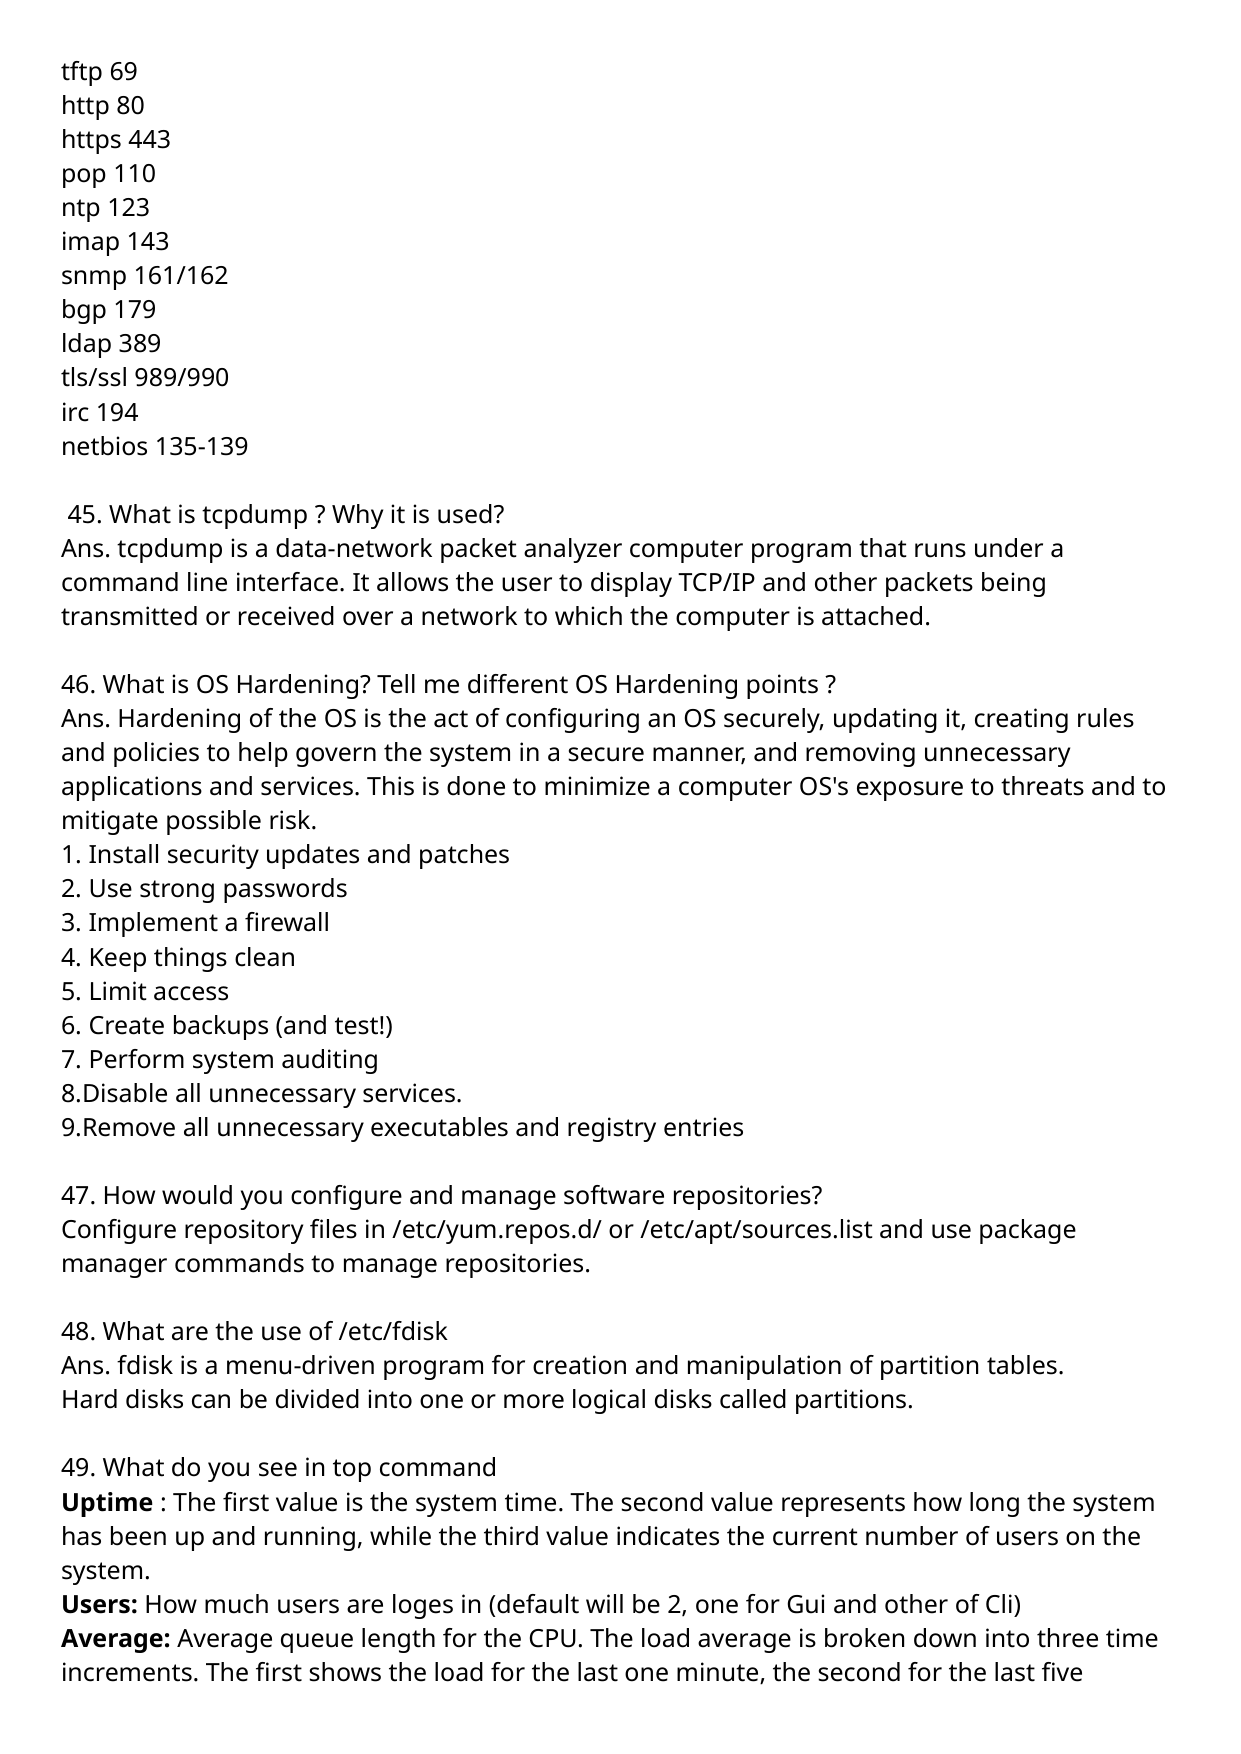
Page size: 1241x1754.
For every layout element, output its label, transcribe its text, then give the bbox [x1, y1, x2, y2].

text Hard disks can be divided into one or more logical disks called partitions. [61, 1382, 1185, 1416]
text 3. Implement a firewall [61, 905, 1185, 939]
text netbios 135-139 [61, 428, 1185, 462]
text 47. How would you configure and manage software repositories? Configure repository files in /etc/yum.repos.d/ or /etc/apt/sources.list and use package manager commands to manage repositories. [61, 1178, 1185, 1280]
text Average: Average queue length for the CPU. The load average is broken down into three time increments. The first shows the load for the last one minute, the second for the last five [61, 1620, 1185, 1688]
text Users: How much users are loges in (default will be 2, one for Gui and other of Cli) [61, 1586, 1185, 1620]
text 48. What are the use of /etc/fdisk Ans. fdisk is a menu-driven program for creation and manipulation of partition tables. [61, 1314, 1185, 1382]
text 9.Remove all unnecessary executables and registry entries [61, 1109, 1185, 1143]
text 6. Create backups (and test!) [61, 1007, 1185, 1041]
text 46. What is OS Hardening? Tell me different OS Hardening points ? [61, 667, 1185, 701]
text 1. Install security updates and patches [61, 837, 1185, 871]
text pop 110 [61, 156, 1185, 190]
text ntp 123 [61, 190, 1185, 224]
text Ans. Hardening of the OS is the act of configuring an OS securely, updating it, creating rules and policies to help govern the system in a secure manner, and removing unnecessary applications and services. This is done to minimize a computer OS's exposure to threats and to mitigate possible risk. [61, 701, 1185, 837]
text 8.Disable all unnecessary services. [61, 1075, 1185, 1109]
text bgp 179 [61, 292, 1185, 326]
text Uptime : The first value is the system time. The second value represents how long the system has been up and running, while the third value indicates the current number of users on the system. [61, 1484, 1185, 1586]
text tftp 69 [61, 53, 1185, 88]
text imap 143 [61, 224, 1185, 258]
text irc 194 [61, 394, 1185, 428]
text 45. What is tcpdump ? Why it is used? [61, 496, 1185, 530]
text 4. Keep things clean [61, 939, 1185, 973]
text 2. Use strong passwords [61, 871, 1185, 905]
text 5. Limit access [61, 973, 1185, 1007]
text http 80 [61, 88, 1185, 122]
text tls/ssl 989/990 [61, 360, 1185, 394]
text snmp 161/162 [61, 258, 1185, 292]
text 7. Perform system auditing [61, 1041, 1185, 1075]
text ldap 389 [61, 326, 1185, 360]
text https 443 [61, 122, 1185, 156]
text 49. What do you see in top command [61, 1450, 1185, 1484]
text Ans. tcpdump is a data-network packet analyzer computer program that runs under a command line interface. It allows the user to display TCP/IP and other packets being transmitted or received over a network to which the computer is attached. [61, 530, 1185, 633]
